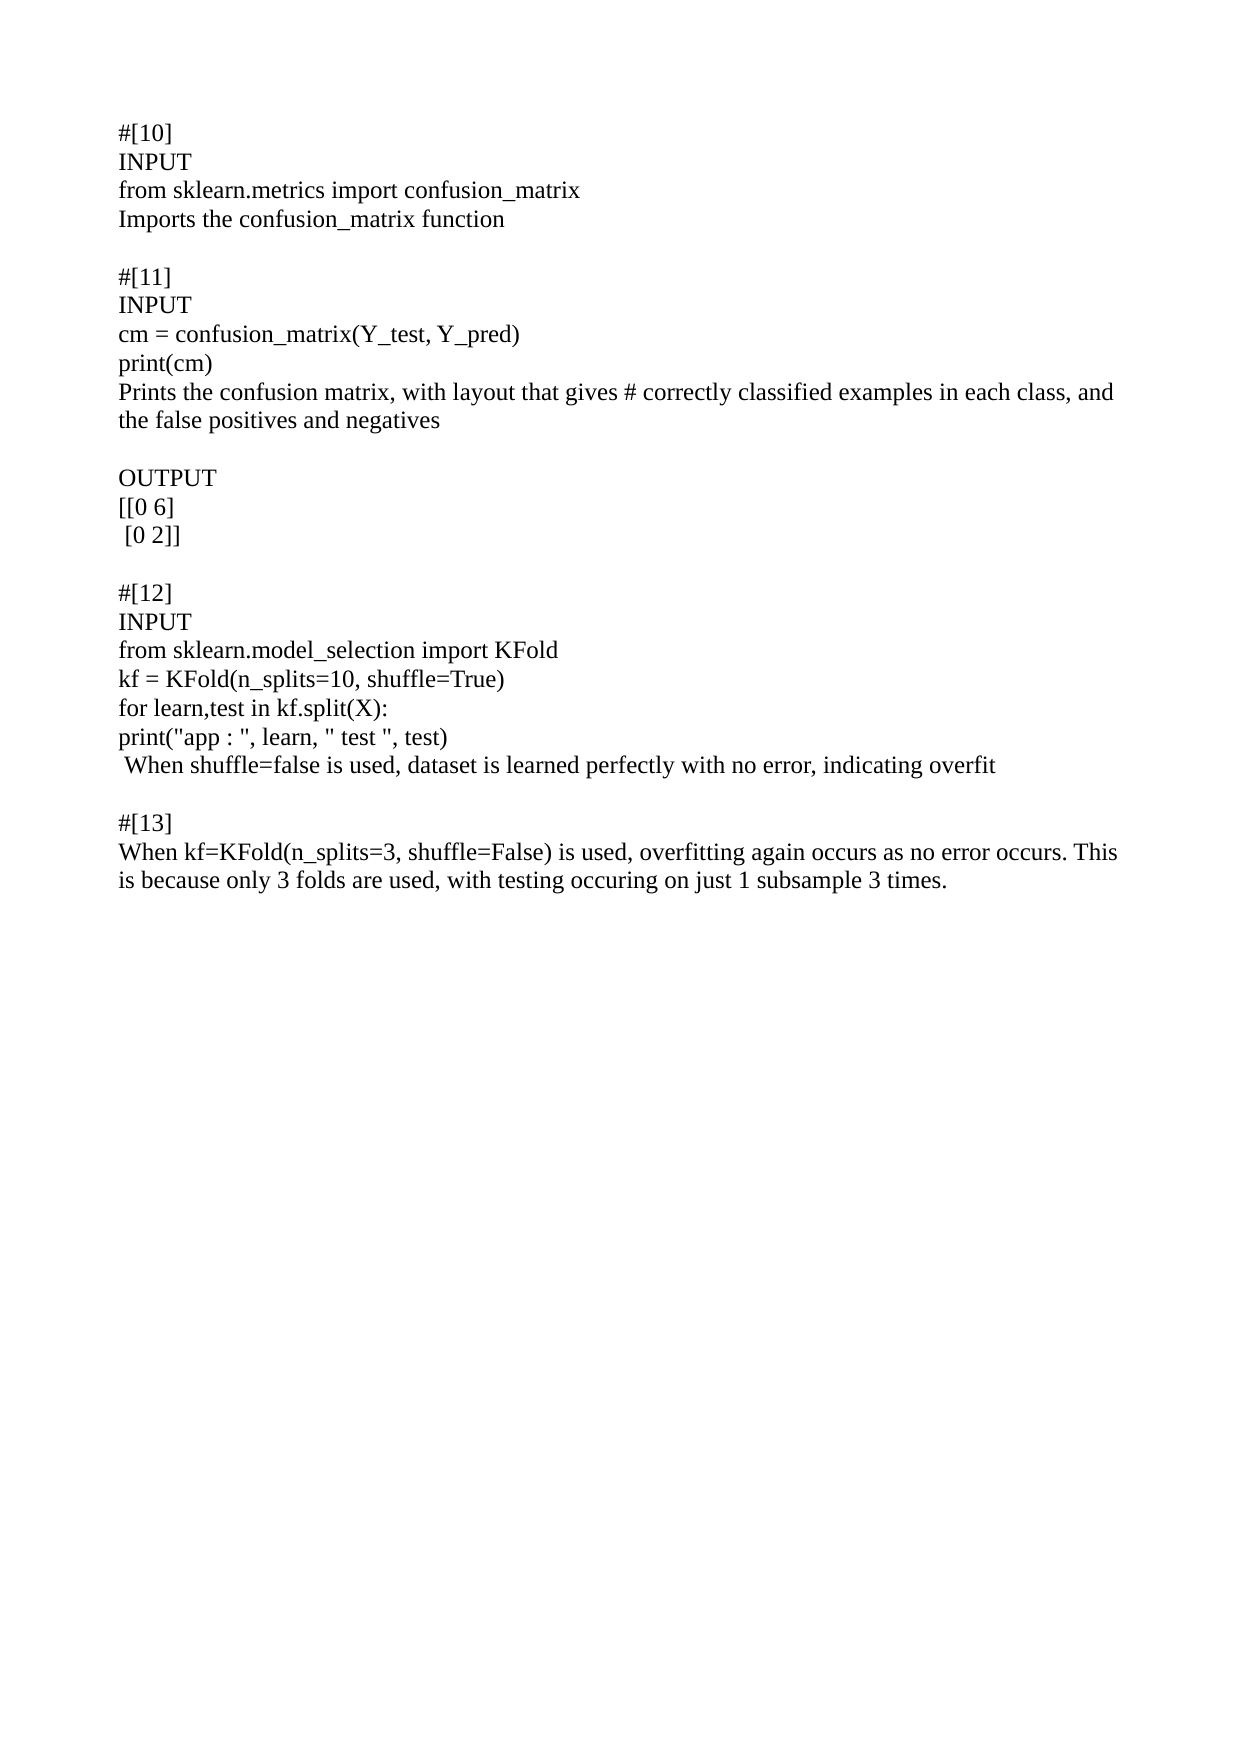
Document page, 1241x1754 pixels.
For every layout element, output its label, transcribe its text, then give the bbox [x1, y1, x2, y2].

text #[12] [118, 578, 1122, 607]
text [[0 6] [118, 492, 1122, 521]
text When kf=KFold(n_splits=3, shuffle=False) is used, overfitting again occurs as no error occurs. This is because only 3 folds are used, with testing occuring on just 1 subsample 3 times. [118, 837, 1122, 894]
text [0 2]] [118, 521, 1122, 549]
text for learn,test in kf.split(X): [118, 693, 1122, 722]
text #[10] [118, 118, 1122, 147]
text from sklearn.model_selection import KFold [118, 636, 1122, 664]
text Prints the confusion matrix, with layout that gives # correctly classified examples in each class, and the false positives and negatives [118, 377, 1122, 434]
text Imports the confusion_matrix function [118, 204, 1122, 233]
text INPUT [118, 291, 1122, 319]
text #[11] [118, 262, 1122, 291]
text cm = confusion_matrix(Y_test, Y_pred) [118, 319, 1122, 348]
text print(cm) [118, 348, 1122, 377]
text kf = KFold(n_splits=10, shuffle=True) [118, 664, 1122, 693]
text #[13] [118, 808, 1122, 837]
text INPUT [118, 607, 1122, 636]
text OUTPUT [118, 463, 1122, 492]
text INPUT [118, 147, 1122, 176]
text from sklearn.metrics import confusion_matrix [118, 176, 1122, 204]
text When shuffle=false is used, dataset is learned perfectly with no error, indicating overfit [118, 751, 1122, 779]
text print("app : ", learn, " test ", test) [118, 722, 1122, 751]
